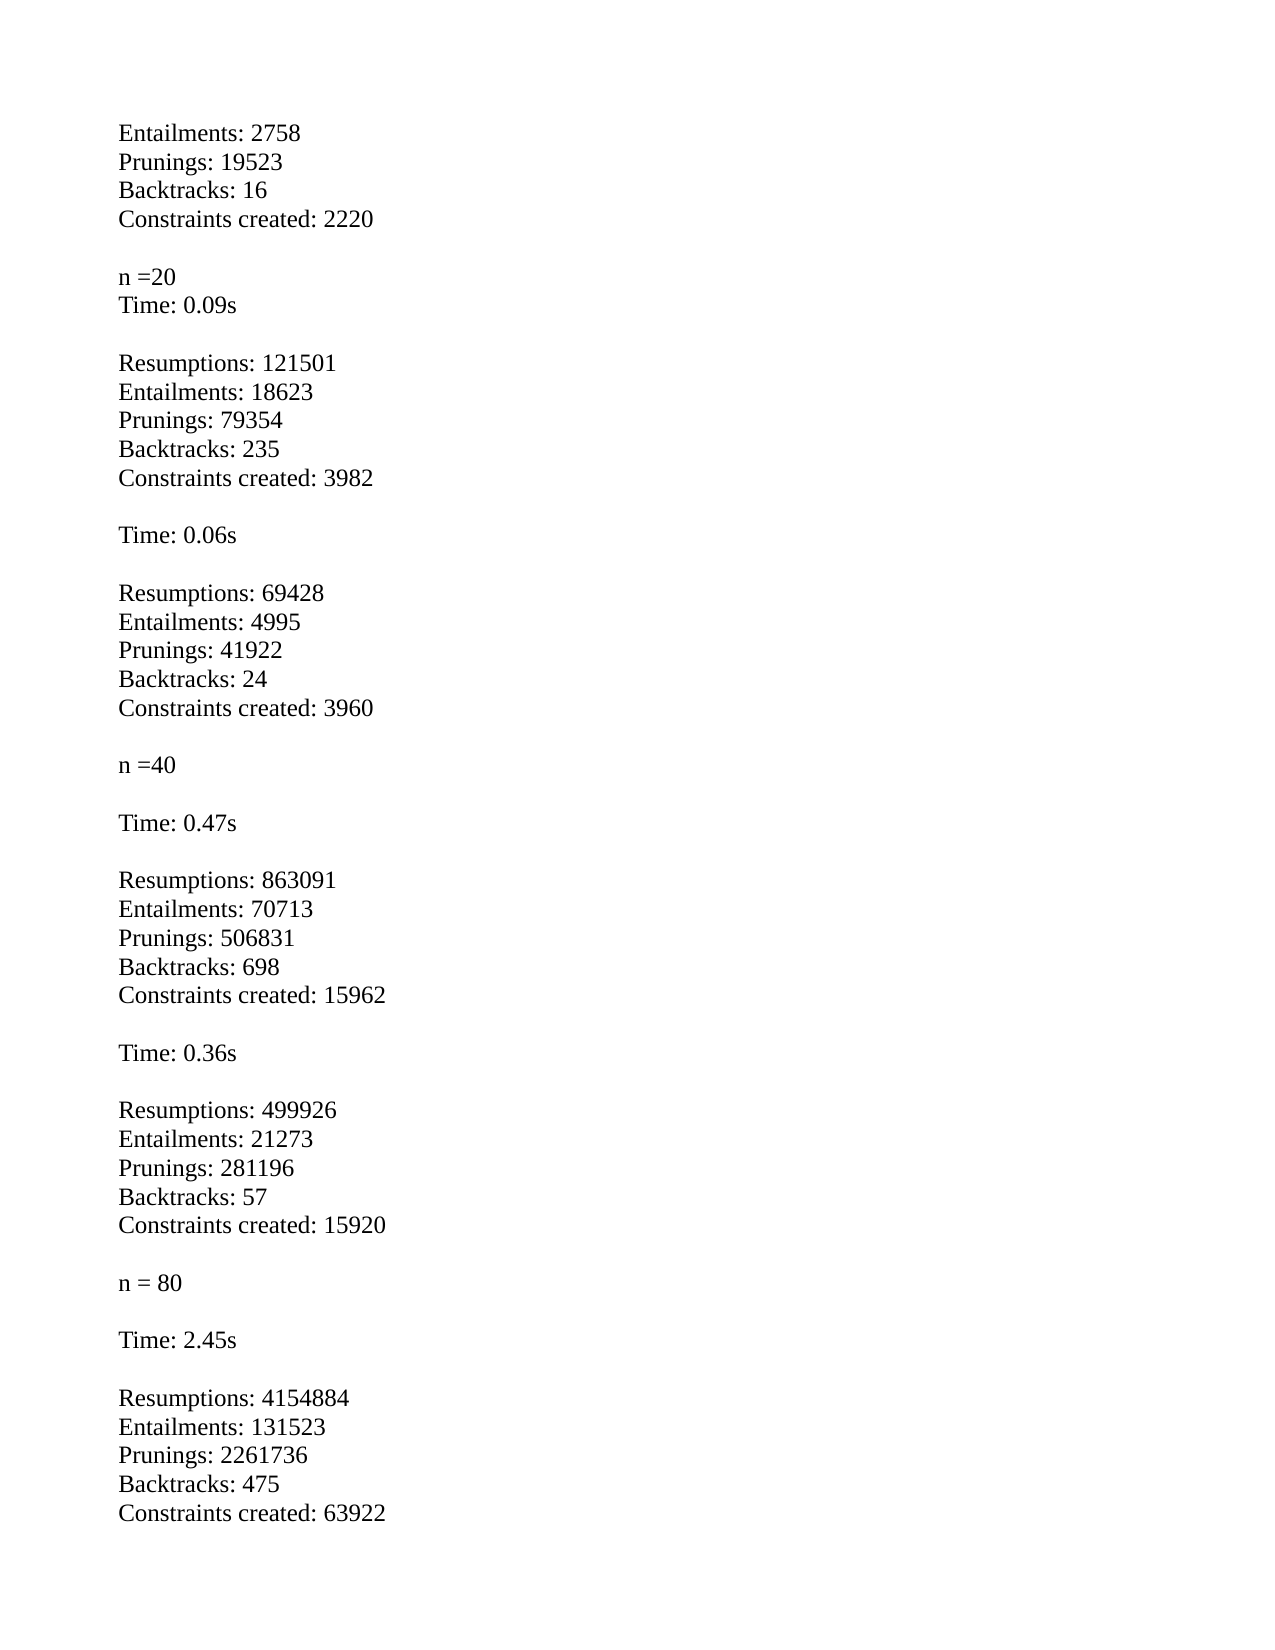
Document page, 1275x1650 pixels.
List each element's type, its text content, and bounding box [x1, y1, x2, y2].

text Prunings: 506831 [118, 923, 1157, 952]
text Backtracks: 57 [118, 1182, 1157, 1211]
text n =20 [118, 262, 1157, 291]
text Time: 0.36s [118, 1038, 1157, 1067]
text Constraints created: 63922 [118, 1498, 1157, 1527]
text Prunings: 281196 [118, 1153, 1157, 1182]
text Resumptions: 4154884 [118, 1383, 1157, 1412]
text Prunings: 41922 [118, 636, 1157, 664]
text Constraints created: 2220 [118, 204, 1157, 233]
text Time: 0.09s [118, 291, 1157, 319]
text Time: 0.47s [118, 808, 1157, 837]
text Constraints created: 3982 [118, 463, 1157, 492]
text Prunings: 2261736 [118, 1441, 1157, 1469]
text Entailments: 18623 [118, 377, 1157, 406]
text Entailments: 21273 [118, 1124, 1157, 1153]
text Prunings: 19523 [118, 147, 1157, 176]
text Backtracks: 235 [118, 434, 1157, 463]
text Resumptions: 499926 [118, 1096, 1157, 1124]
text Entailments: 2758 [118, 118, 1157, 147]
text n = 80 [118, 1268, 1157, 1297]
text Time: 0.06s [118, 521, 1157, 549]
text Resumptions: 863091 [118, 866, 1157, 894]
text Prunings: 79354 [118, 406, 1157, 434]
text Entailments: 70713 [118, 894, 1157, 923]
text Constraints created: 3960 [118, 693, 1157, 722]
text n =40 [118, 751, 1157, 779]
text Time: 2.45s [118, 1326, 1157, 1354]
text Resumptions: 121501 [118, 348, 1157, 377]
text Resumptions: 69428 [118, 578, 1157, 607]
text Backtracks: 16 [118, 176, 1157, 204]
text Backtracks: 475 [118, 1469, 1157, 1498]
text Backtracks: 24 [118, 664, 1157, 693]
text Constraints created: 15920 [118, 1211, 1157, 1239]
text Constraints created: 15962 [118, 981, 1157, 1009]
text Entailments: 131523 [118, 1412, 1157, 1441]
text Backtracks: 698 [118, 952, 1157, 981]
text Entailments: 4995 [118, 607, 1157, 636]
